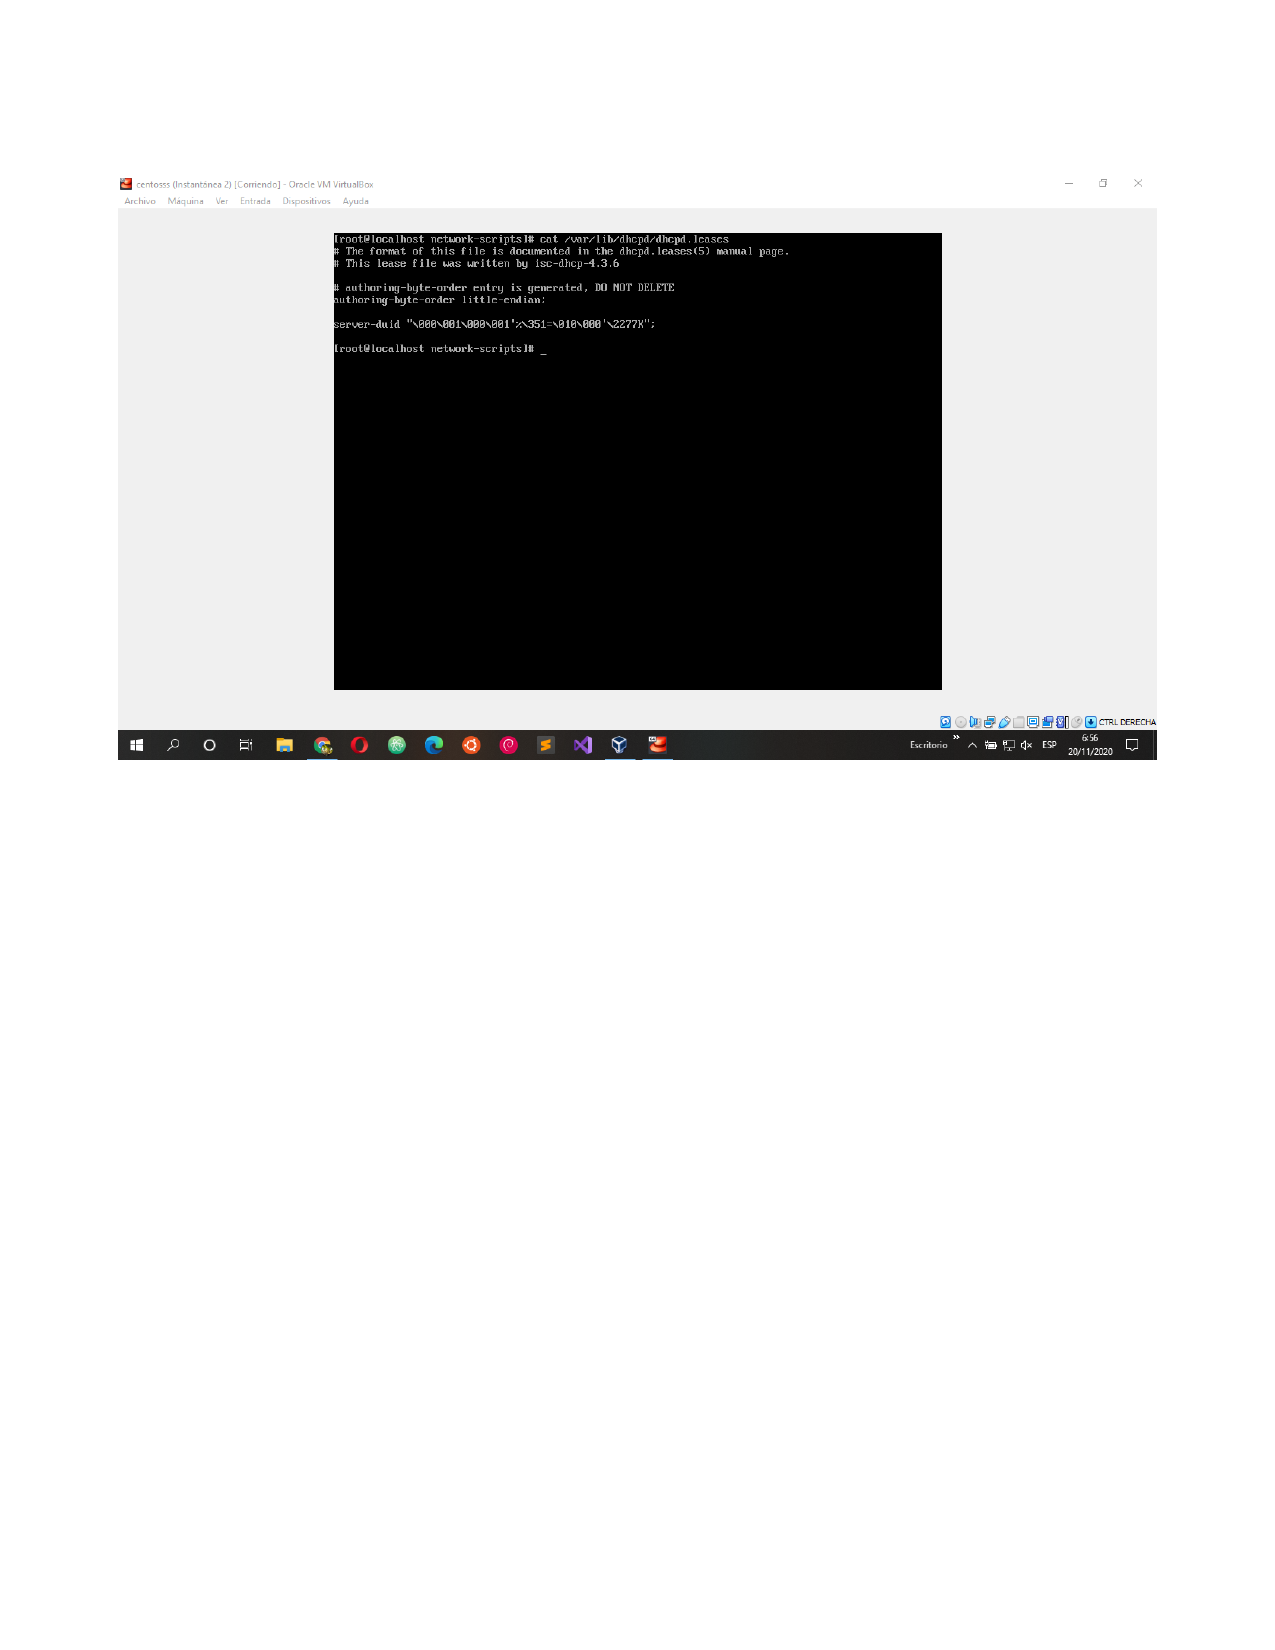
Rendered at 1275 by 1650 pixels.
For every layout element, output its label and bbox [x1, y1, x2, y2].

picture [118, 175, 1157, 760]
